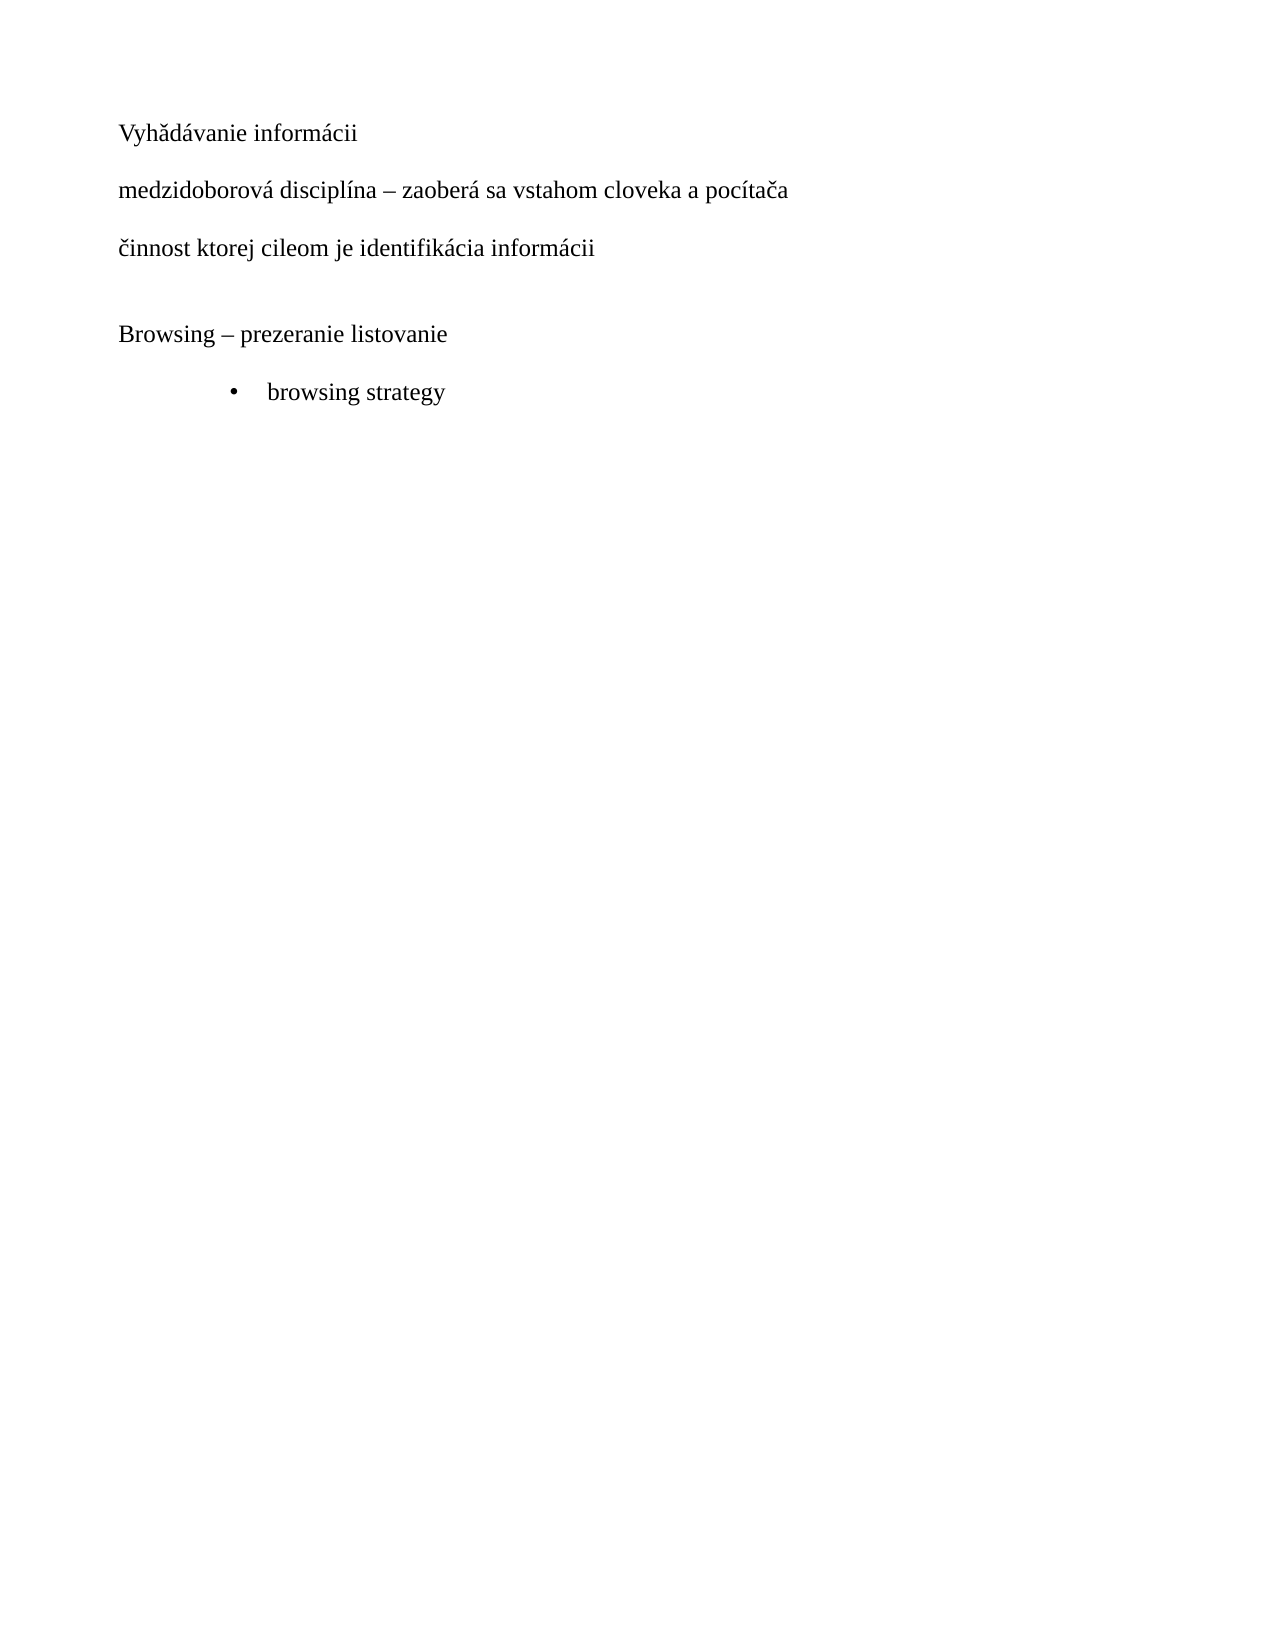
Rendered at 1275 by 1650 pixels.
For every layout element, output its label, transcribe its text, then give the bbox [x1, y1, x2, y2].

text medzidoborová disciplína – zaoberá sa vstahom cloveka a pocítača [118, 176, 1157, 204]
text činnost ktorej cileom je identifikácia informácii [118, 233, 1157, 262]
text Vyhǎdávanie informácii [118, 118, 1157, 147]
list browsing strategy [229, 377, 1157, 406]
text Browsing – prezeranie listovanie [118, 319, 1157, 348]
